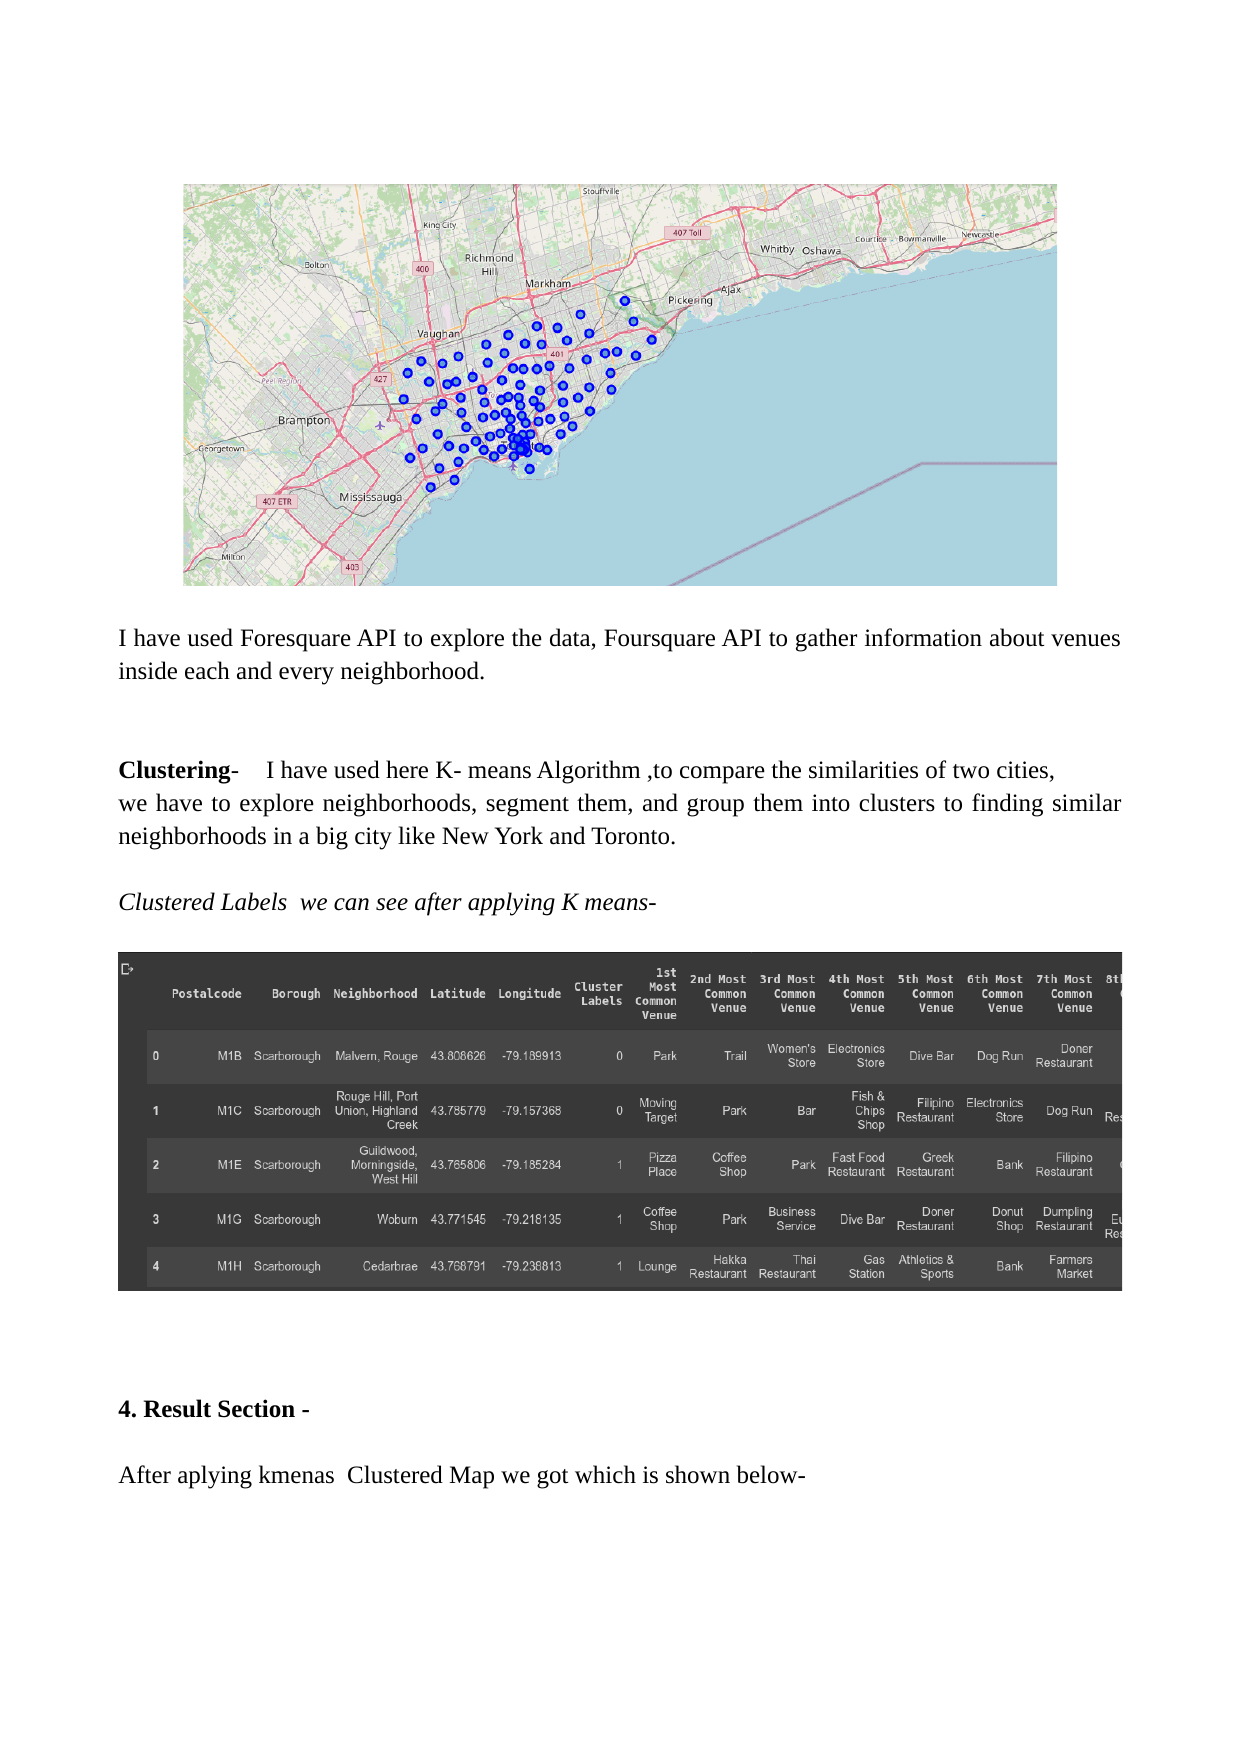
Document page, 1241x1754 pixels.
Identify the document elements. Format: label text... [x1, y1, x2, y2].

text After aplying kmenas Clustered Map we got which is shown below- [118, 1460, 1122, 1488]
picture [118, 952, 1123, 1291]
text 4. Result Section - [118, 1394, 1122, 1422]
text Clustered Labels we can see after applying K means- [118, 887, 1122, 916]
text I have used Foresquare API to explore the data, Foursquare API to gather information about venues inside each and every neighborhood. [118, 623, 1122, 684]
picture [183, 184, 1058, 586]
text Clustering- I have used here K- means Algorithm ,to compare the similarities of two cities, [118, 755, 1122, 783]
text we have to explore neighborhoods, segment them, and group them into clusters to finding similar neighborhoods in a big city like New York and Toronto. [118, 788, 1122, 849]
